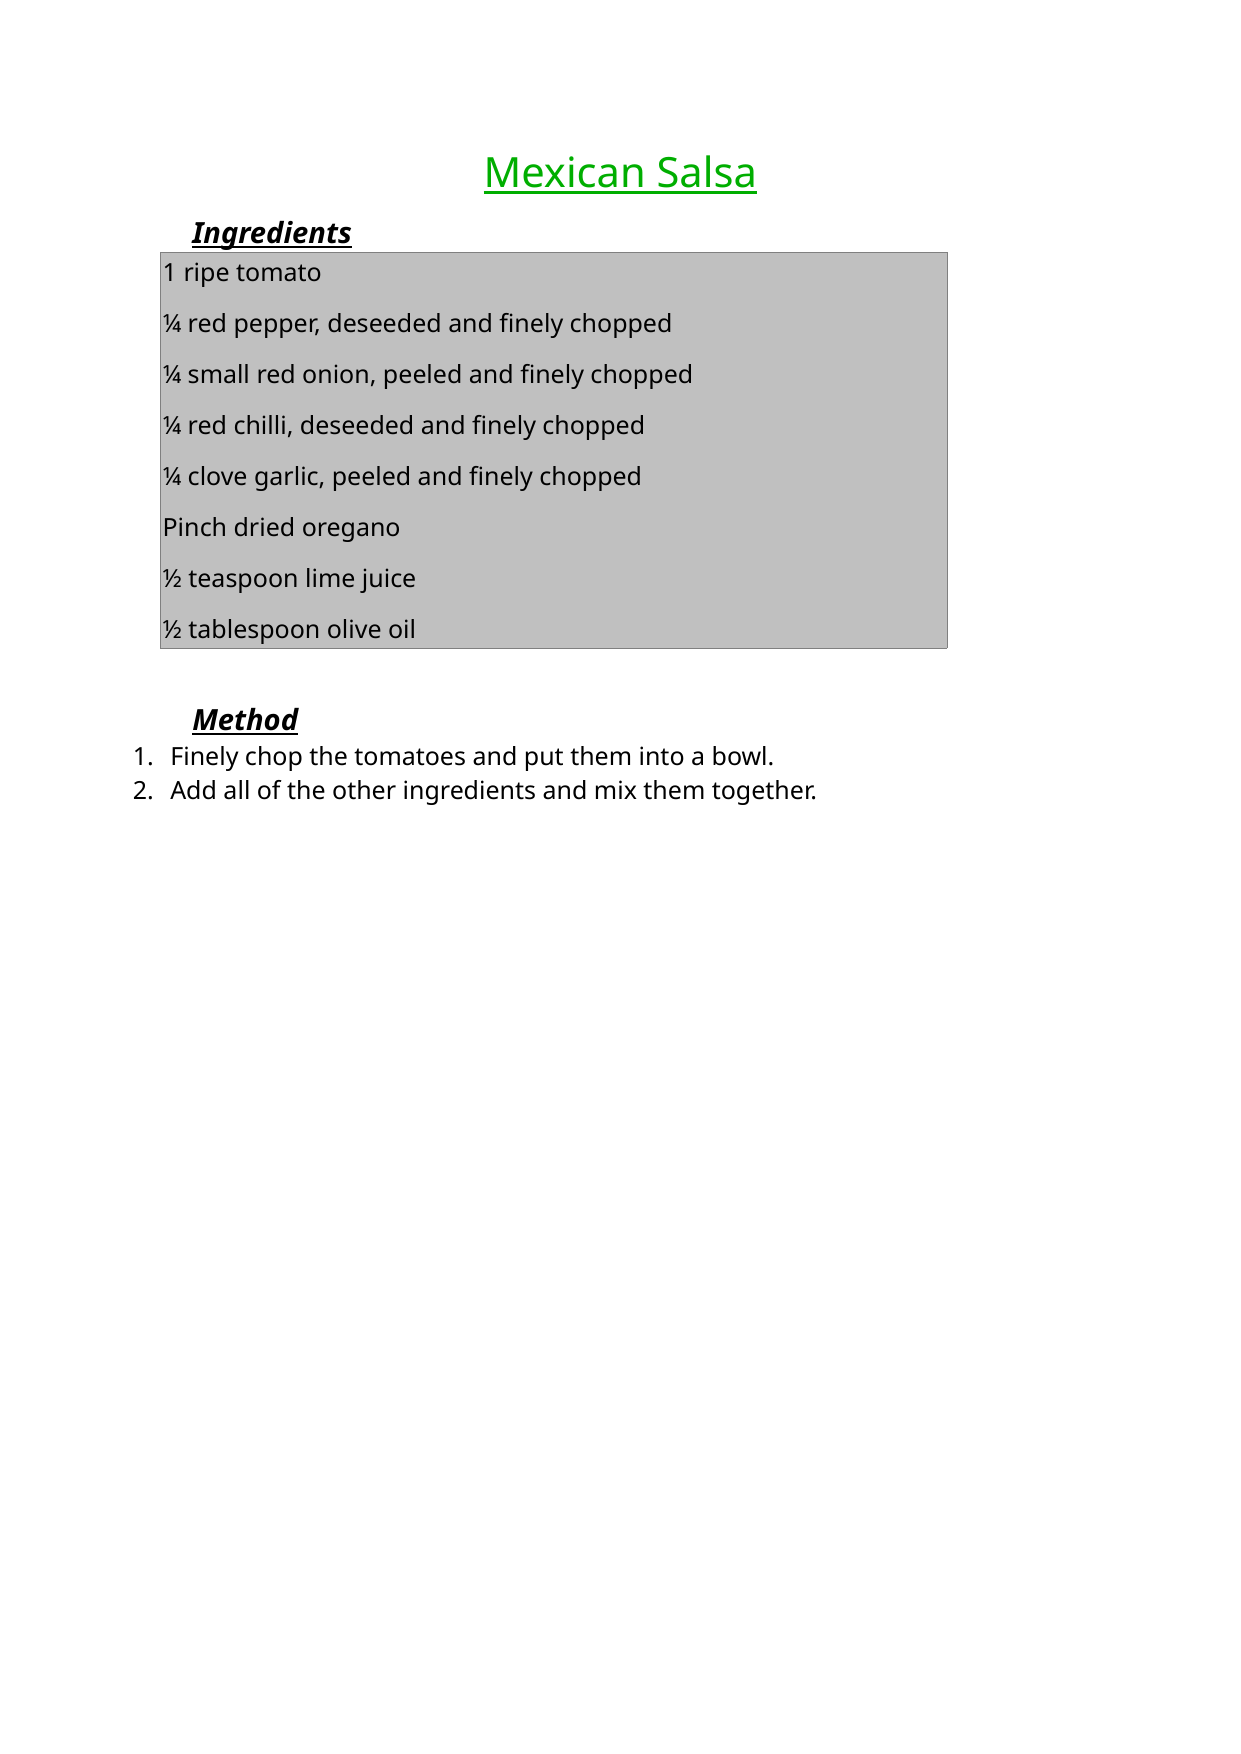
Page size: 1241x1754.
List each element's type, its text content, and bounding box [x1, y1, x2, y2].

text 1 ripe tomato [161, 253, 947, 288]
text ¼ clove garlic, peeled and finely chopped [161, 456, 947, 493]
text ¼ red chilli, deseeded and finely chopped [161, 405, 947, 442]
subtitle Mexican Salsa [118, 143, 1122, 200]
text ¼ small red onion, peeled and finely chopped [161, 354, 947, 391]
text ½ teaspoon lime juice [161, 558, 947, 595]
text ¼ red pepper, deseeded and finely chopped [161, 303, 947, 339]
text Pinch dried oregano [161, 507, 947, 544]
list Add all of the other ingredients and mix them together. [133, 773, 1122, 807]
text ½ tablespoon olive oil [161, 609, 947, 648]
subtitle Method [192, 699, 1122, 739]
subtitle Ingredients [192, 212, 1122, 252]
list Finely chop the tomatoes and put them into a bowl. [133, 739, 1122, 773]
